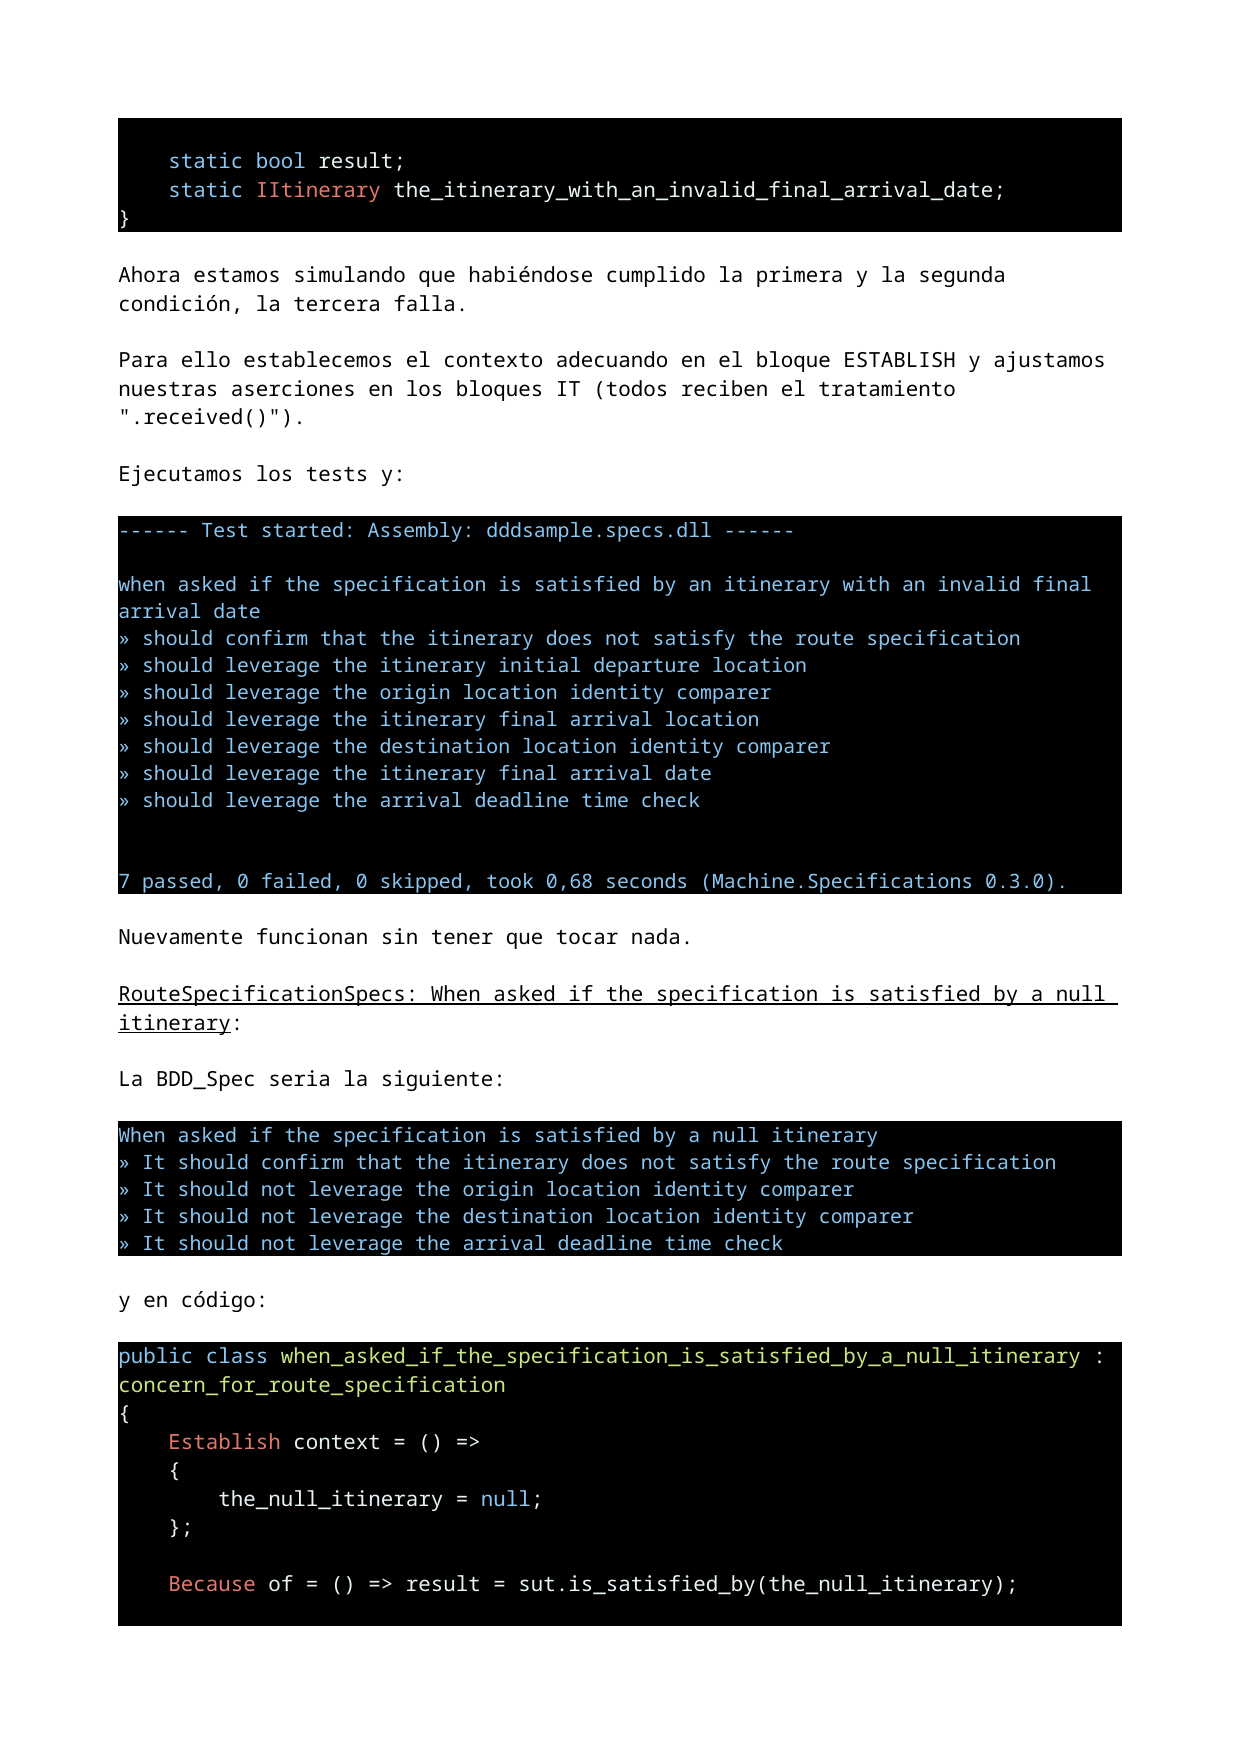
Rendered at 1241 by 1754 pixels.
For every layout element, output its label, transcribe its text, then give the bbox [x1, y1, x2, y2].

text » should leverage the origin location identity comparer [118, 678, 1122, 705]
text static bool result; [118, 147, 1122, 175]
text » It should not leverage the destination location identity comparer [118, 1202, 1122, 1229]
text Nuevamente funcionan sin tener que tocar nada. [118, 922, 1122, 951]
text » should leverage the itinerary initial departure location [118, 651, 1122, 678]
text public class when_asked_if_the_specification_is_satisfied_by_a_null_itinerary : concern_for_route_specification [118, 1342, 1122, 1398]
text » It should not leverage the origin location identity comparer [118, 1175, 1122, 1202]
text » should leverage the itinerary final arrival date [118, 759, 1122, 786]
text { [118, 1455, 1122, 1484]
text Para ello establecemos el contexto adecuando en el bloque ESTABLISH y ajustamos nuestras aserciones en los bloques IT (todos reciben el tratamiento ".received()"). [118, 346, 1122, 431]
text » should leverage the arrival deadline time check [118, 786, 1122, 813]
text La BDD_Spec seria la siguiente: [118, 1064, 1122, 1093]
text RouteSpecificationSpecs: When asked if the specification is satisfied by a null itinerary: [118, 979, 1122, 1036]
text » It should not leverage the arrival deadline time check [118, 1229, 1122, 1256]
text Establish context = () => [118, 1427, 1122, 1455]
text the_null_itinerary = null; [118, 1484, 1122, 1512]
text When asked if the specification is satisfied by a null itinerary [118, 1121, 1122, 1148]
text » It should confirm that the itinerary does not satisfy the route specification [118, 1148, 1122, 1175]
text static IItinerary the_itinerary_with_an_invalid_final_arrival_date; [118, 175, 1122, 203]
text when asked if the specification is satisfied by an itinerary with an invalid final arrival date [118, 570, 1122, 624]
text Ahora estamos simulando que habiéndose cumplido la primera y la segunda condición, la tercera falla. [118, 260, 1122, 317]
text » should leverage the itinerary final arrival location [118, 705, 1122, 732]
text ------ Test started: Assembly: dddsample.specs.dll ------ [118, 516, 1122, 543]
text » should leverage the destination location identity comparer [118, 732, 1122, 759]
text Because of = () => result = sut.is_satisfied_by(the_null_itinerary); [118, 1569, 1122, 1598]
text } [118, 203, 1122, 232]
text 7 passed, 0 failed, 0 skipped, took 0,68 seconds (Machine.Specifications 0.3.0). [118, 867, 1122, 894]
text Ejecutamos los tests y: [118, 459, 1122, 488]
text }; [118, 1512, 1122, 1541]
text { [118, 1398, 1122, 1427]
text » should confirm that the itinerary does not satisfy the route specification [118, 624, 1122, 651]
text y en código: [118, 1285, 1122, 1313]
